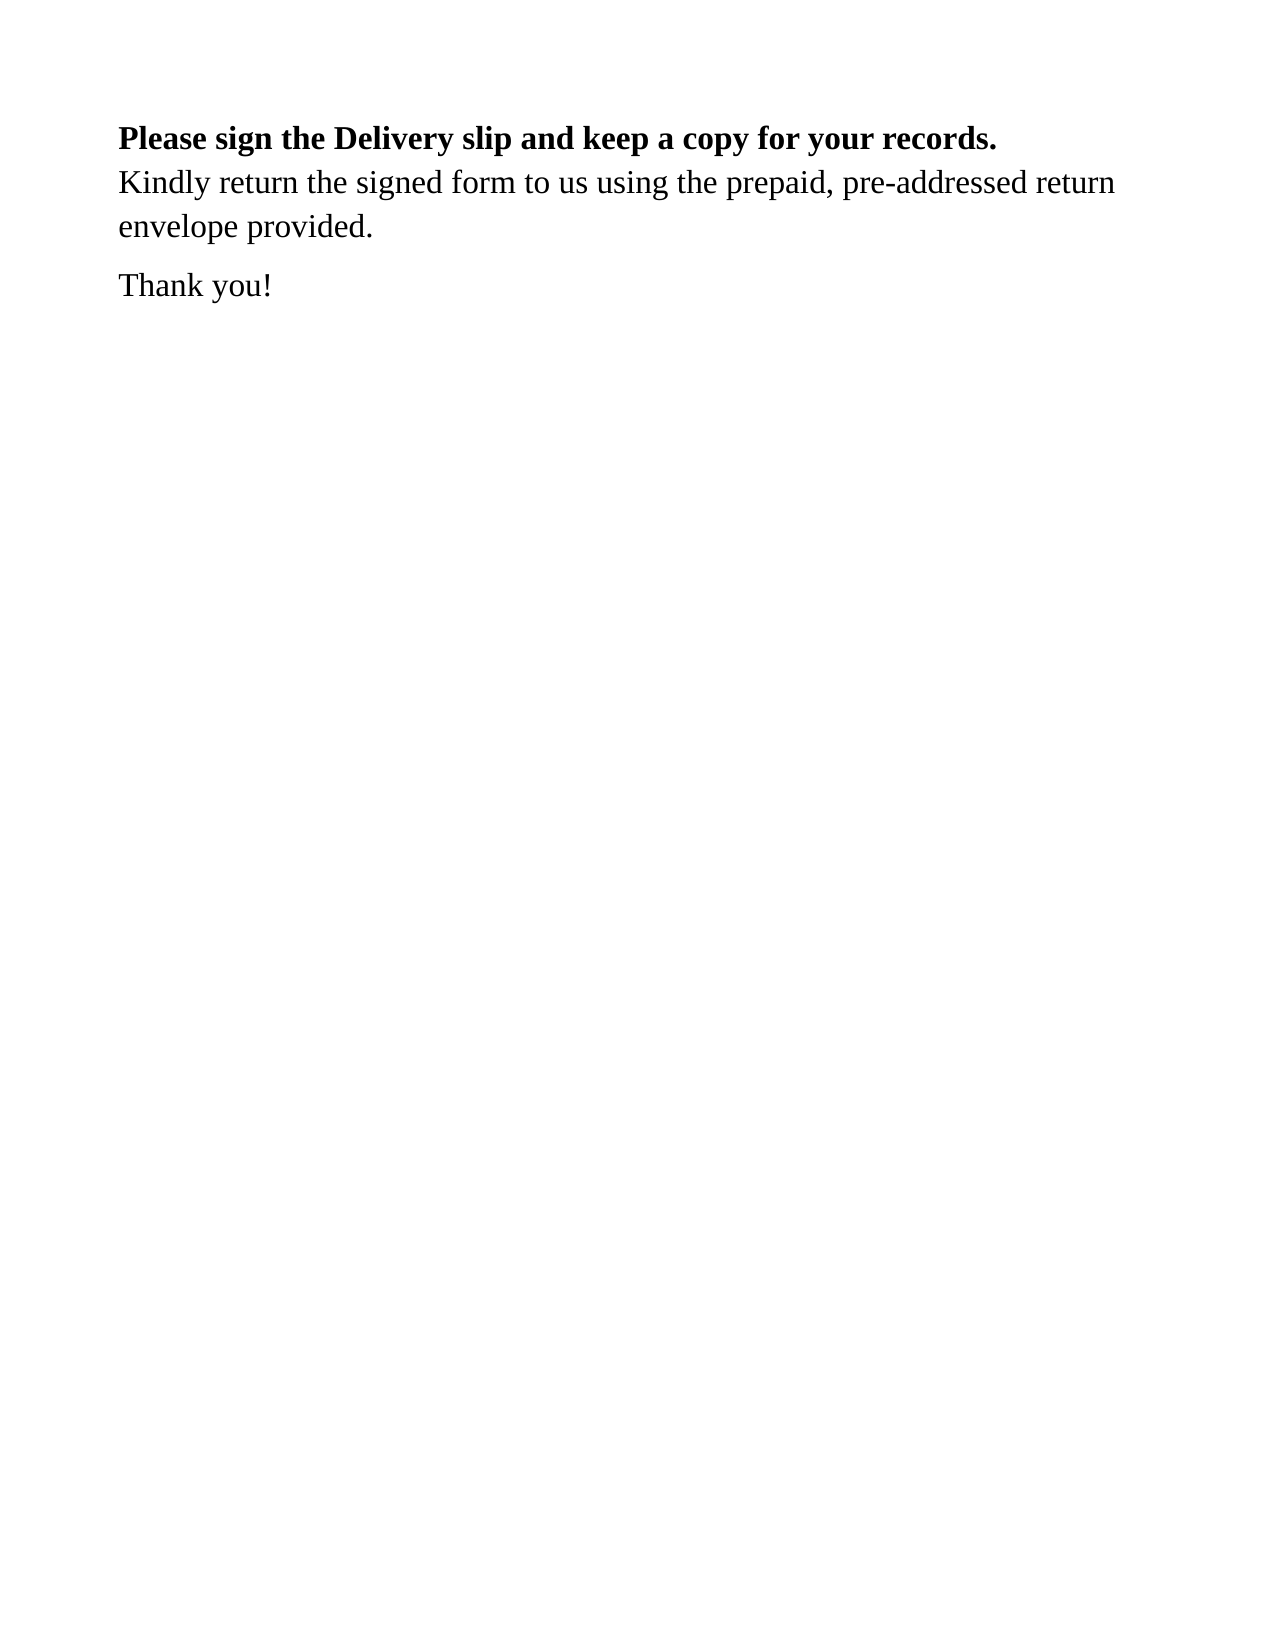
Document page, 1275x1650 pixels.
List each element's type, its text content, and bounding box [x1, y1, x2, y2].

text Please sign the Delivery slip and keep a copy for your records. Kindly return the signed form to us using the prepaid, pre-addressed return envelope provided. [118, 118, 1157, 244]
text Thank you! [118, 265, 1157, 303]
